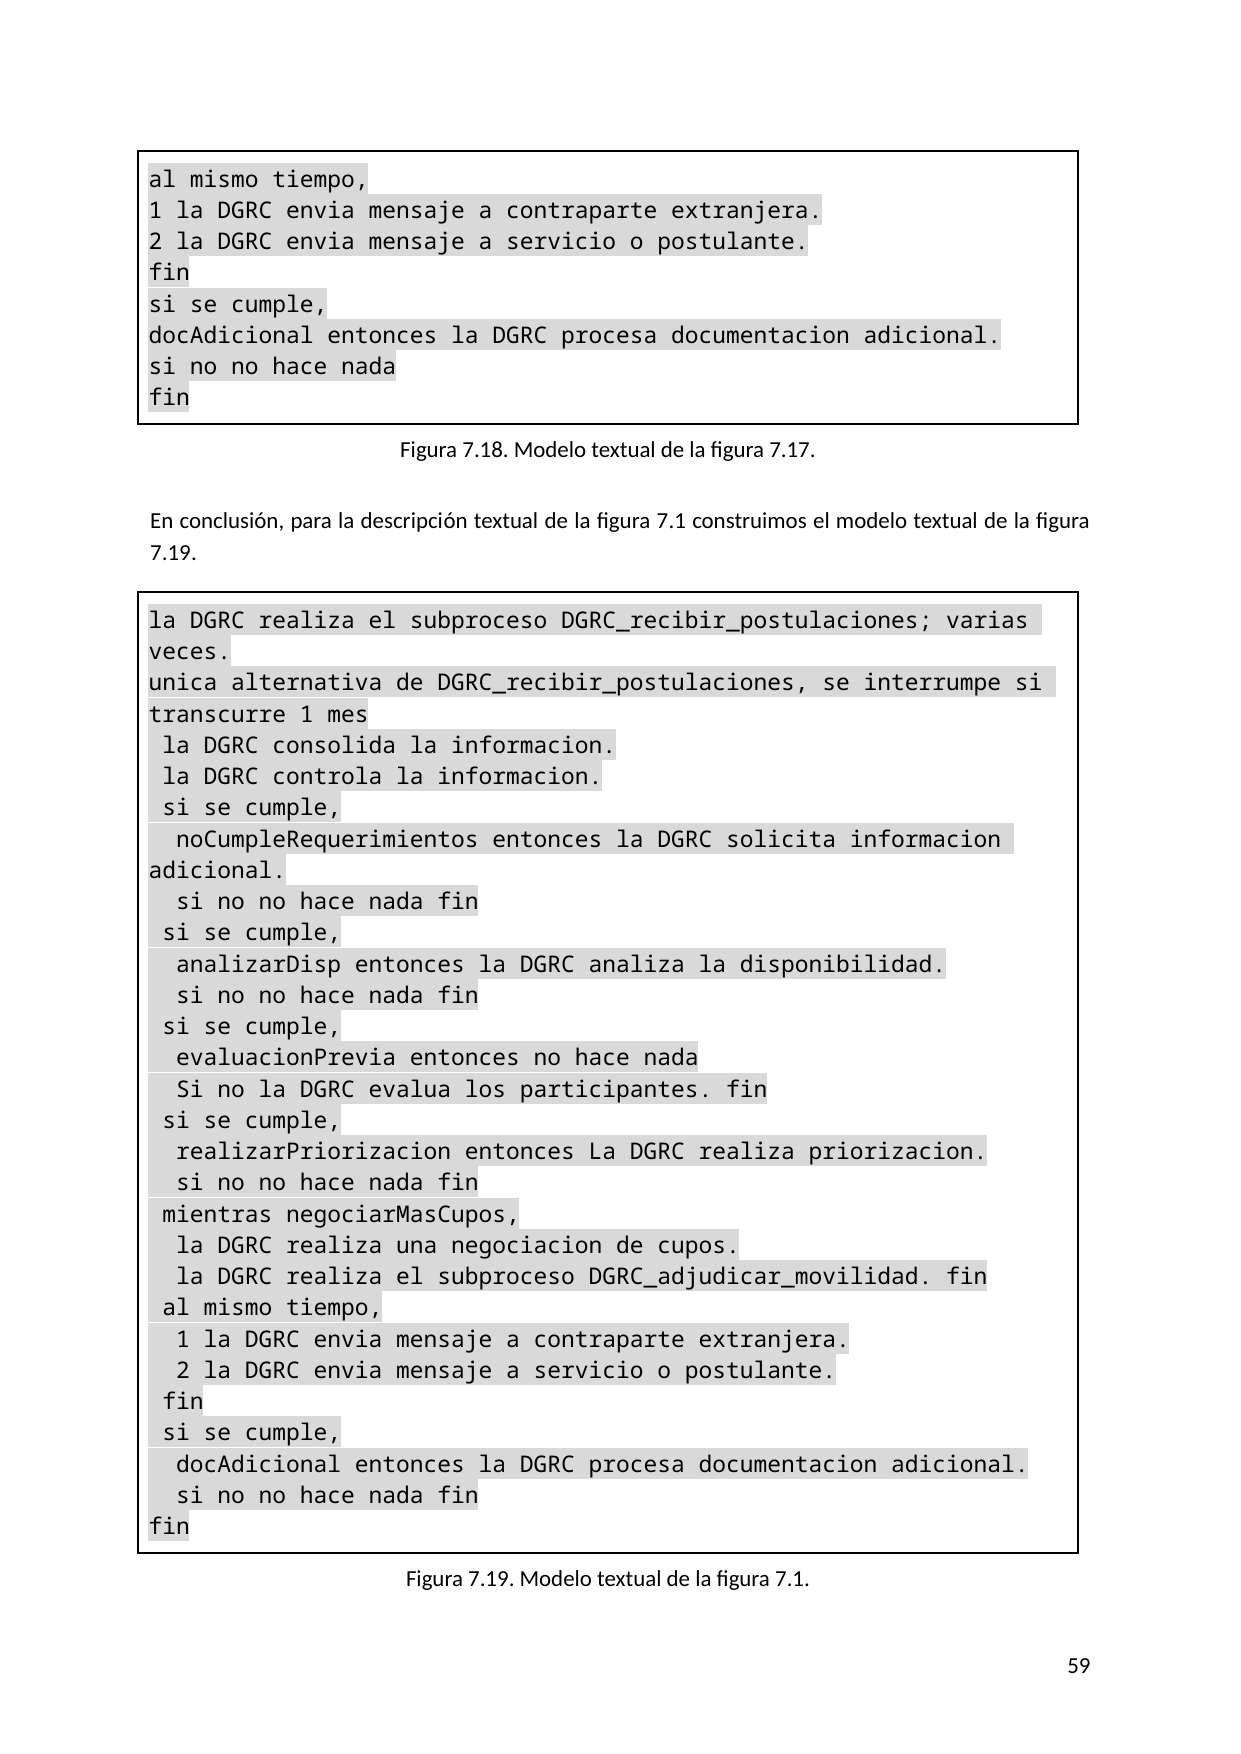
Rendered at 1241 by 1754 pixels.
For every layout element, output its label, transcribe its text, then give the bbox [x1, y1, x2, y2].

text En conclusión, para la descripción textual de la figura 7.1 construimos el modelo textual de la figura 7.19. [150, 506, 1090, 566]
table_header la DGRC realiza el subproceso DGRC_recibir_postulaciones; varias veces. unica alternativa de DGRC_recibir_postulaciones, se interrumpe si transcurre 1 mes la DGRC consolida la informacion. la DGRC controla la informacion. si se cumple, noCumpleRequerimientos entonces la DGRC solicita informacion adicional. si no no hace nada fin si se cumple, analizarDisp entonces la DGRC analiza la disponibilidad. si no no hace nada fin si se cumple, evaluacionPrevia entonces no hace nada Si no la DGRC evalua los participantes. fin si se cumple, realizarPriorizacion entonces La DGRC realiza priorizacion. si no no hace nada fin mientras negociarMasCupos, la DGRC realiza una negociacion de cupos. la DGRC realiza el subproceso DGRC_adjudicar_movilidad. fin al mismo tiempo, 1 la DGRC envia mensaje a contraparte extranjera. 2 la DGRC envia mensaje a servicio o postulante. fin si se cumple, docAdicional entonces la DGRC procesa documentacion adicional. si no no hace nada fin fin [139, 593, 1077, 1552]
table_header al mismo tiempo, 1 la DGRC envia mensaje a contraparte extranjera. 2 la DGRC envia mensaje a servicio o postulante. fin si se cumple, docAdicional entonces la DGRC procesa documentacion adicional. si no no hace nada fin [139, 152, 1077, 423]
table_cell Figura 7.18. Modelo textual de la figura 7.17. [138, 425, 1078, 474]
table_cell Figura 7.19. Modelo textual de la figura 7.1. [138, 1554, 1078, 1603]
